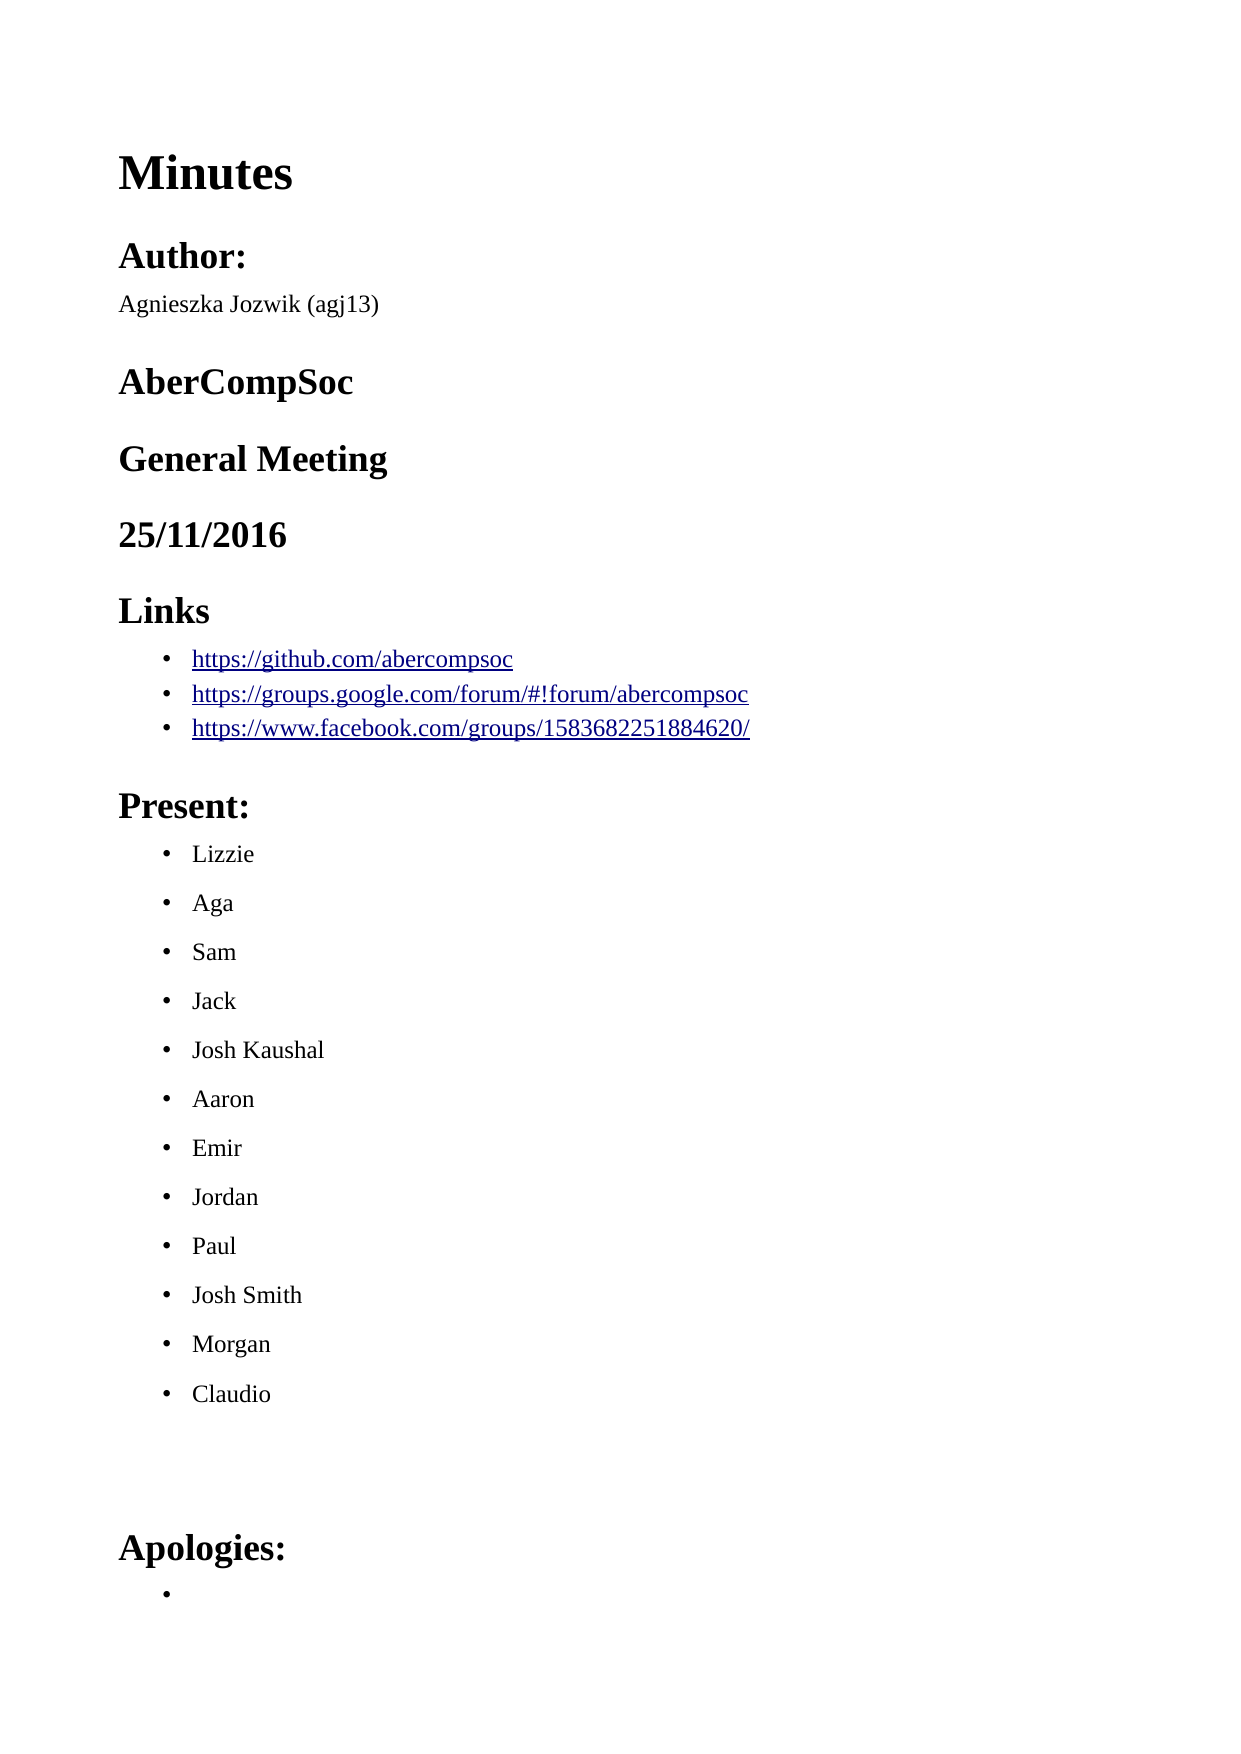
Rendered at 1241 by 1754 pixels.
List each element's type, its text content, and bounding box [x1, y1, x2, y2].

subtitle Present: [118, 783, 1122, 826]
list Aga [162, 888, 1122, 917]
list Paul [162, 1231, 1122, 1260]
subtitle Minutes [118, 143, 1122, 201]
subtitle Author: [118, 234, 1122, 277]
list Jack [162, 986, 1122, 1015]
list https://www.facebook.com/groups/1583682251884620/ [162, 713, 1122, 742]
list Aaron [162, 1084, 1122, 1113]
subtitle Links [118, 589, 1122, 632]
subtitle 25/11/2016 [118, 512, 1122, 556]
list https://github.com/abercompsoc [162, 644, 1122, 673]
subtitle General Meeting [118, 436, 1122, 479]
list https://groups.google.com/forum/#!forum/abercompsoc [162, 679, 1122, 708]
list Sam [162, 937, 1122, 966]
subtitle AberCompSoc [118, 359, 1122, 403]
list Emir [162, 1133, 1122, 1162]
list Josh Kaushal [162, 1035, 1122, 1064]
list Claudio [162, 1379, 1122, 1407]
list Morgan [162, 1329, 1122, 1358]
list Jordan [162, 1182, 1122, 1211]
subtitle Apologies: [118, 1525, 1122, 1568]
list Lizzie [162, 839, 1122, 868]
list Josh Smith [162, 1281, 1122, 1309]
text Agnieszka Jozwik (agj13) [118, 289, 1122, 318]
